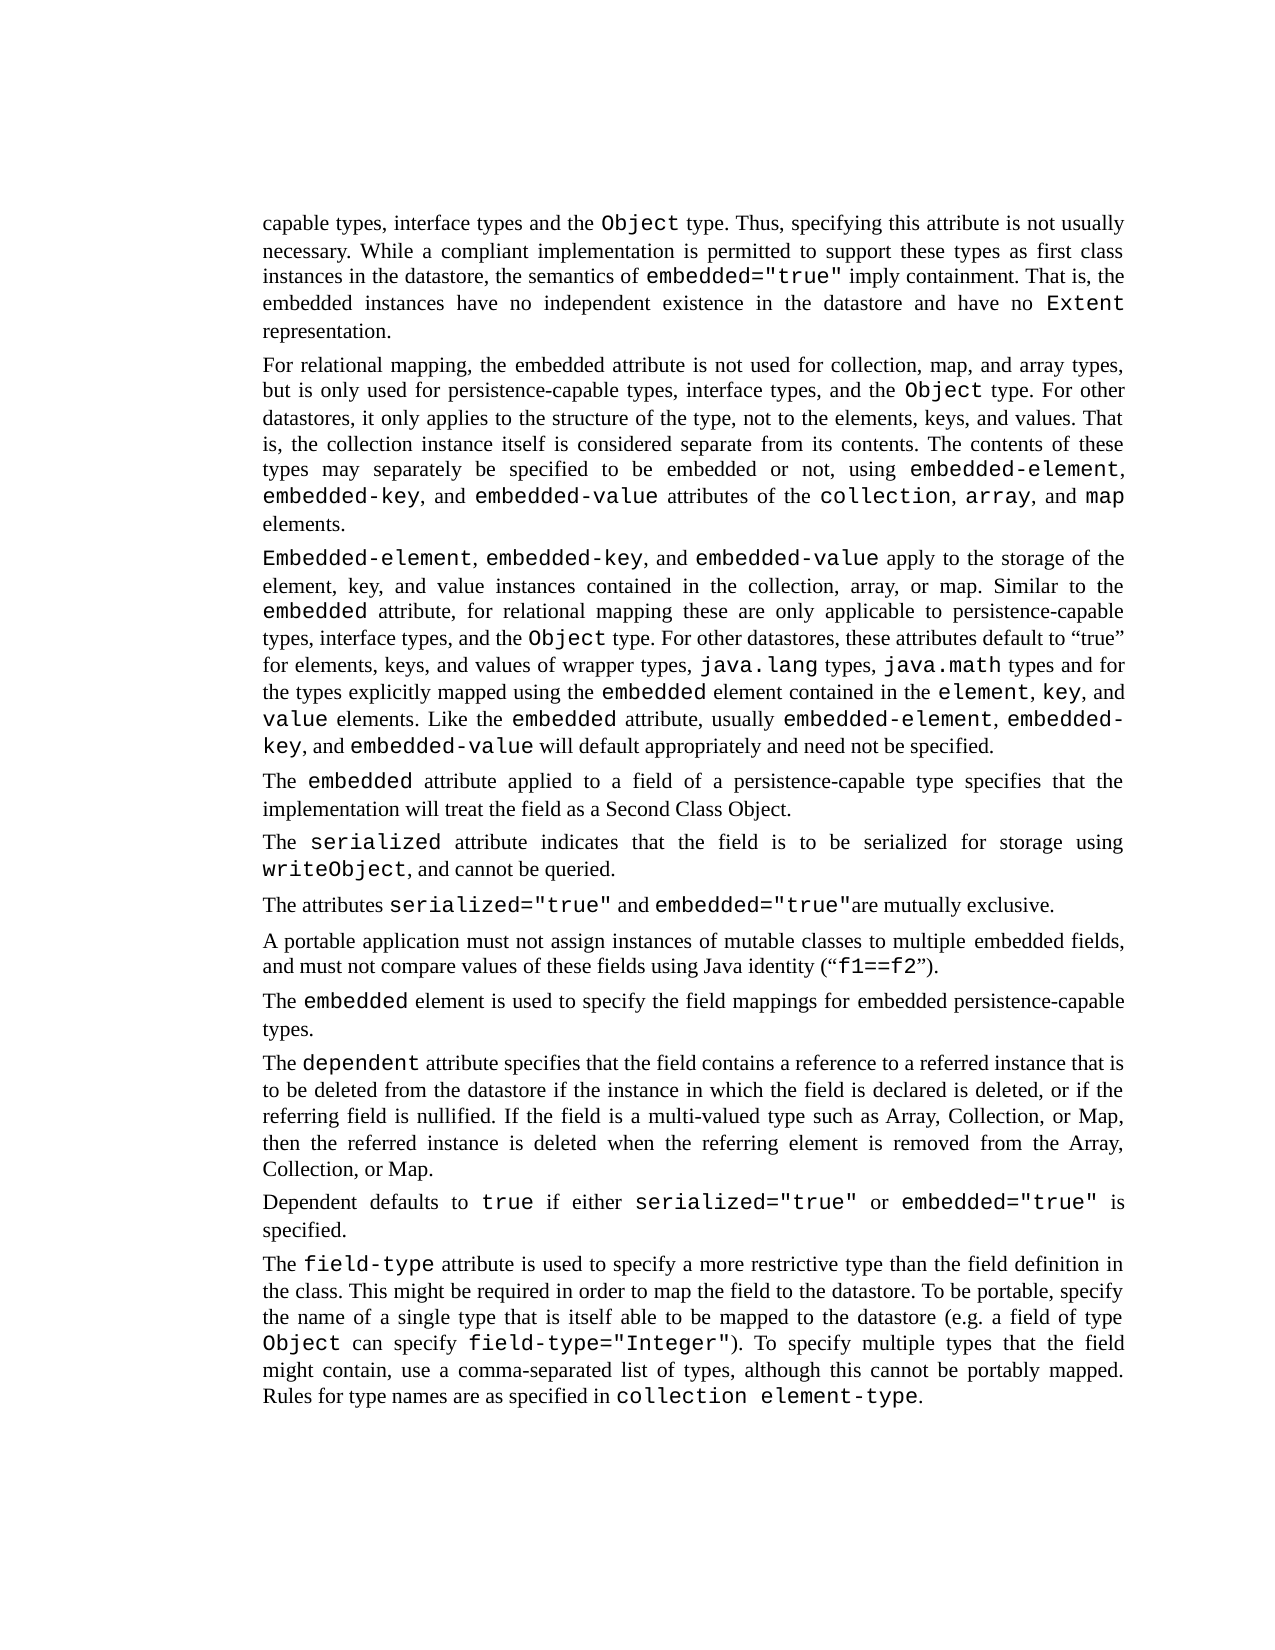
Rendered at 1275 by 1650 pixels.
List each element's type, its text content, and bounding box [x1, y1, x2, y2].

text Embedded-element, embedded-key, and embedded-value apply to the storage of the element, key, and value instances contained in the collection, array, or map. Similar to the embedded attribute, for relational mapping these are only applicable to persistence-capable types, interface types, and the Object type. For other datastores, these attributes default to “true” for elements, keys, and values of wrapper types, java.lang types, java.math types and for the types explicitly mapped using the embedded element contained in the element, key, and value elements. Like the embedded attribute, usually embedded-element, embedded-key, and embedded-value will default appropriately and need not be specified. [262, 545, 1125, 760]
text A portable application must not assign instances of mutable classes to multiple embedded fields, and must not compare values of these fields using Java identity (“f1==f2”). [262, 927, 1125, 980]
text The dependent attribute specifies that the field contains a reference to a referred instance that is to be deleted from the datastore if the instance in which the field is declared is deleted, or if the referring field is nullified. If the field is a multi-valued type such as Array, Collection, or Map, then the referred instance is deleted when the referring element is removed from the Array, Collection, or Map. [262, 1050, 1125, 1181]
text Dependent defaults to true if either serialized="true" or embedded="true" is specified. [262, 1189, 1125, 1242]
text The serialized attribute indicates that the field is to be serialized for storage using writeObject, and cannot be queried. [262, 829, 1125, 883]
text For relational mapping, the embedded attribute is not used for collection, map, and array types, but is only used for persistence-capable types, interface types, and the Object type. For other datastores, it only applies to the structure of the type, not to the elements, keys, and values. That is, the collection instance itself is considered separate from its contents. The contents of these types may separately be specified to be embedded or not, using embedded-element, embedded-key, and embedded-value attributes of the collection, array, and map elements. [262, 351, 1125, 536]
text The attributes serialized="true" and embedded="true"are mutually exclusive. [262, 892, 1125, 919]
text capable types, interface types and the Object type. Thus, specifying this attribute is not usually necessary. While a compliant implementation is permitted to support these types as first class instances in the datastore, the semantics of embedded="true" imply containment. That is, the embedded instances have no independent existence in the datastore and have no Extent representation. [262, 210, 1125, 343]
text The embedded attribute applied to a field of a persistence-capable type specifies that the implementation will treat the field as a Second Class Object. [262, 768, 1125, 821]
text The field-type attribute is used to specify a more restrictive type than the field definition in the class. This might be required in order to map the field to the datastore. To be portable, specify the name of a single type that is itself able to be mapped to the datastore (e.g. a field of type Object can specify field-type="Integer"). To specify multiple types that the field might contain, use a comma-separated list of types, although this cannot be portably mapped. Rules for type names are as specified in collection element-type. [262, 1251, 1125, 1409]
text The embedded element is used to specify the field mappings for embedded persistence-capable types. [262, 988, 1125, 1041]
